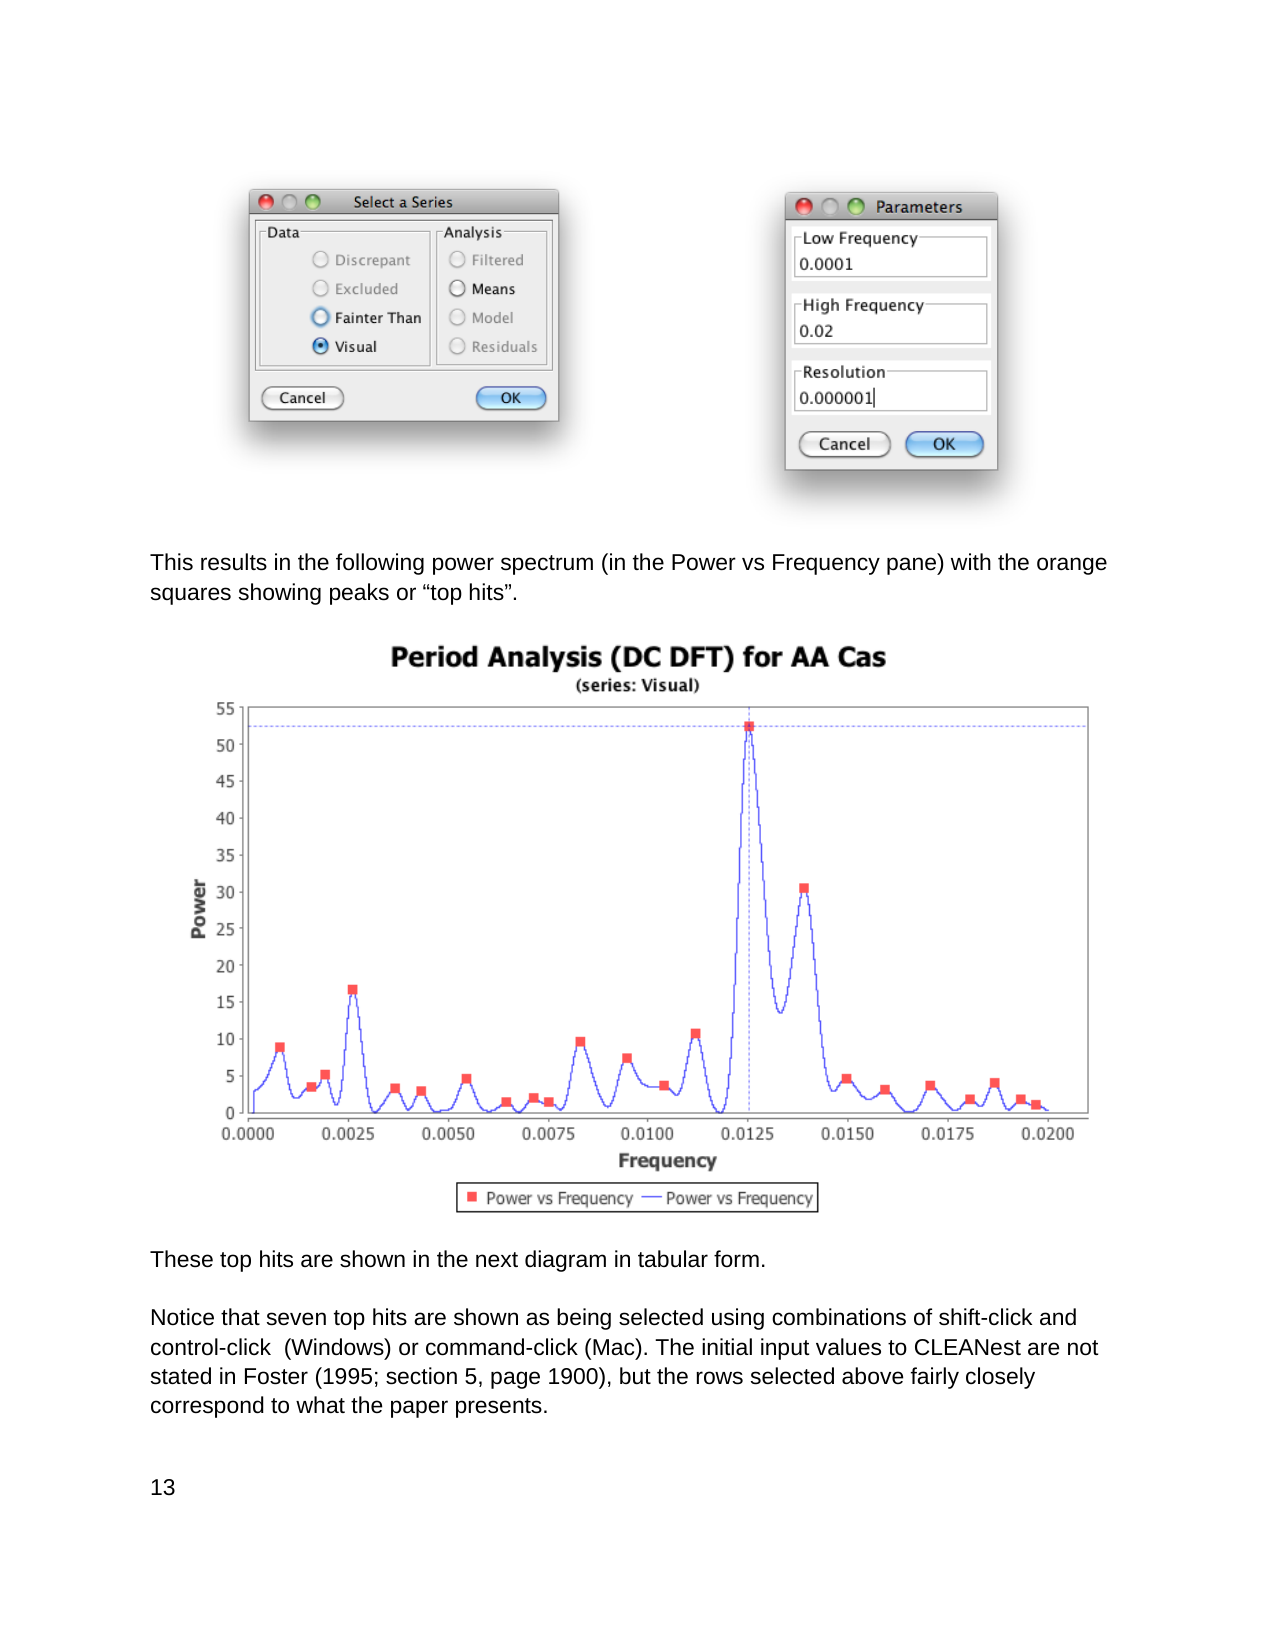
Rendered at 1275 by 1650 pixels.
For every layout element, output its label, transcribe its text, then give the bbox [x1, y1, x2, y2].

text This results in the following power spectrum (in the Power vs Frequency pane) with the orange squares showing peaks or “top hits”. [150, 550, 1125, 605]
table_header [649, 152, 1134, 548]
table_header [161, 152, 647, 548]
picture [737, 162, 1047, 538]
text Notice that seven top hits are shown as being selected using combinations of shift-click and control-click (Windows) or command-click (Mac). The initial input values to CLEANest are not stated in Foster (1995; section 5, page 1900), but the rows selected above fairly closely correspond to what the paper presents. [150, 1305, 1125, 1419]
picture [205, 162, 603, 482]
text These top hits are shown in the next diagram in tabular form. [150, 1246, 1125, 1272]
picture [171, 638, 1104, 1214]
